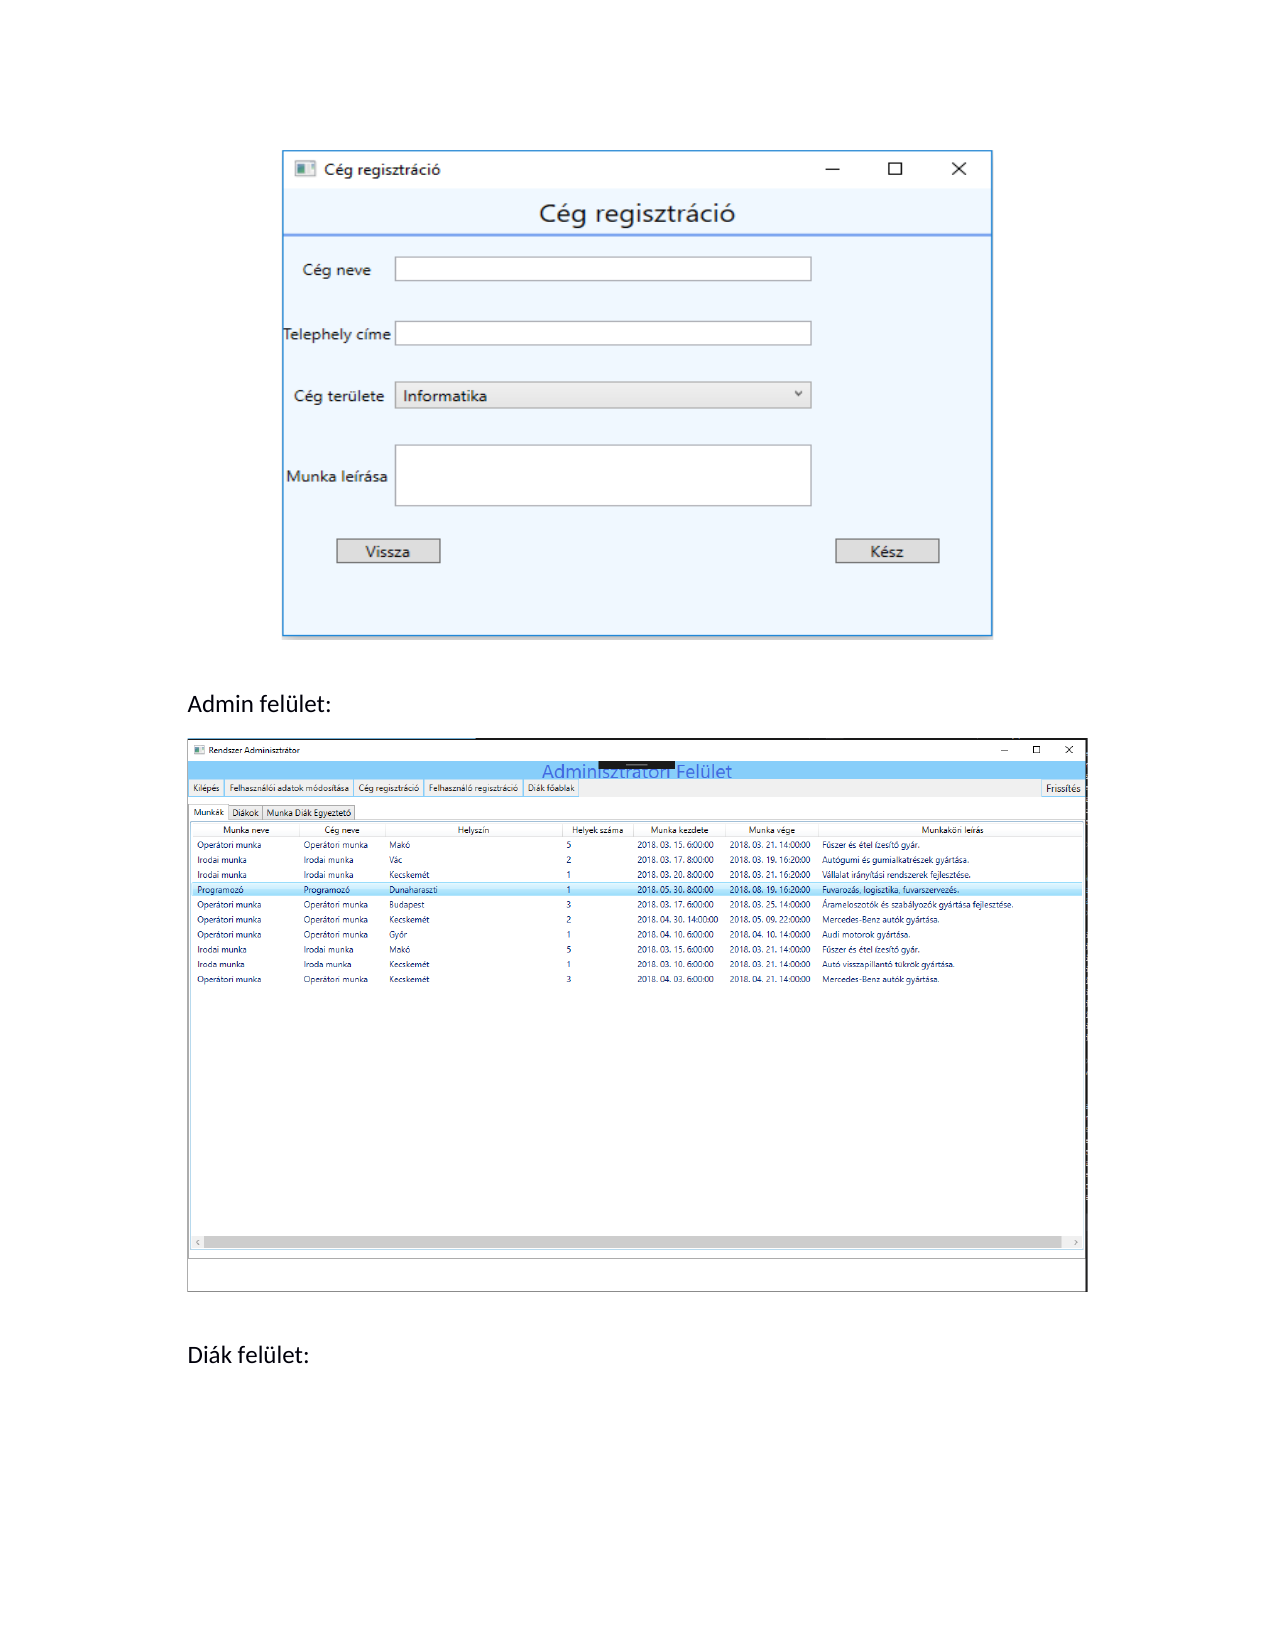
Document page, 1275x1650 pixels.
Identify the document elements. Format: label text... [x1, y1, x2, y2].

text Admin felület: [187, 689, 1087, 718]
text Diák felület: [187, 1341, 1087, 1369]
picture [281, 150, 994, 640]
picture [187, 738, 1088, 1292]
